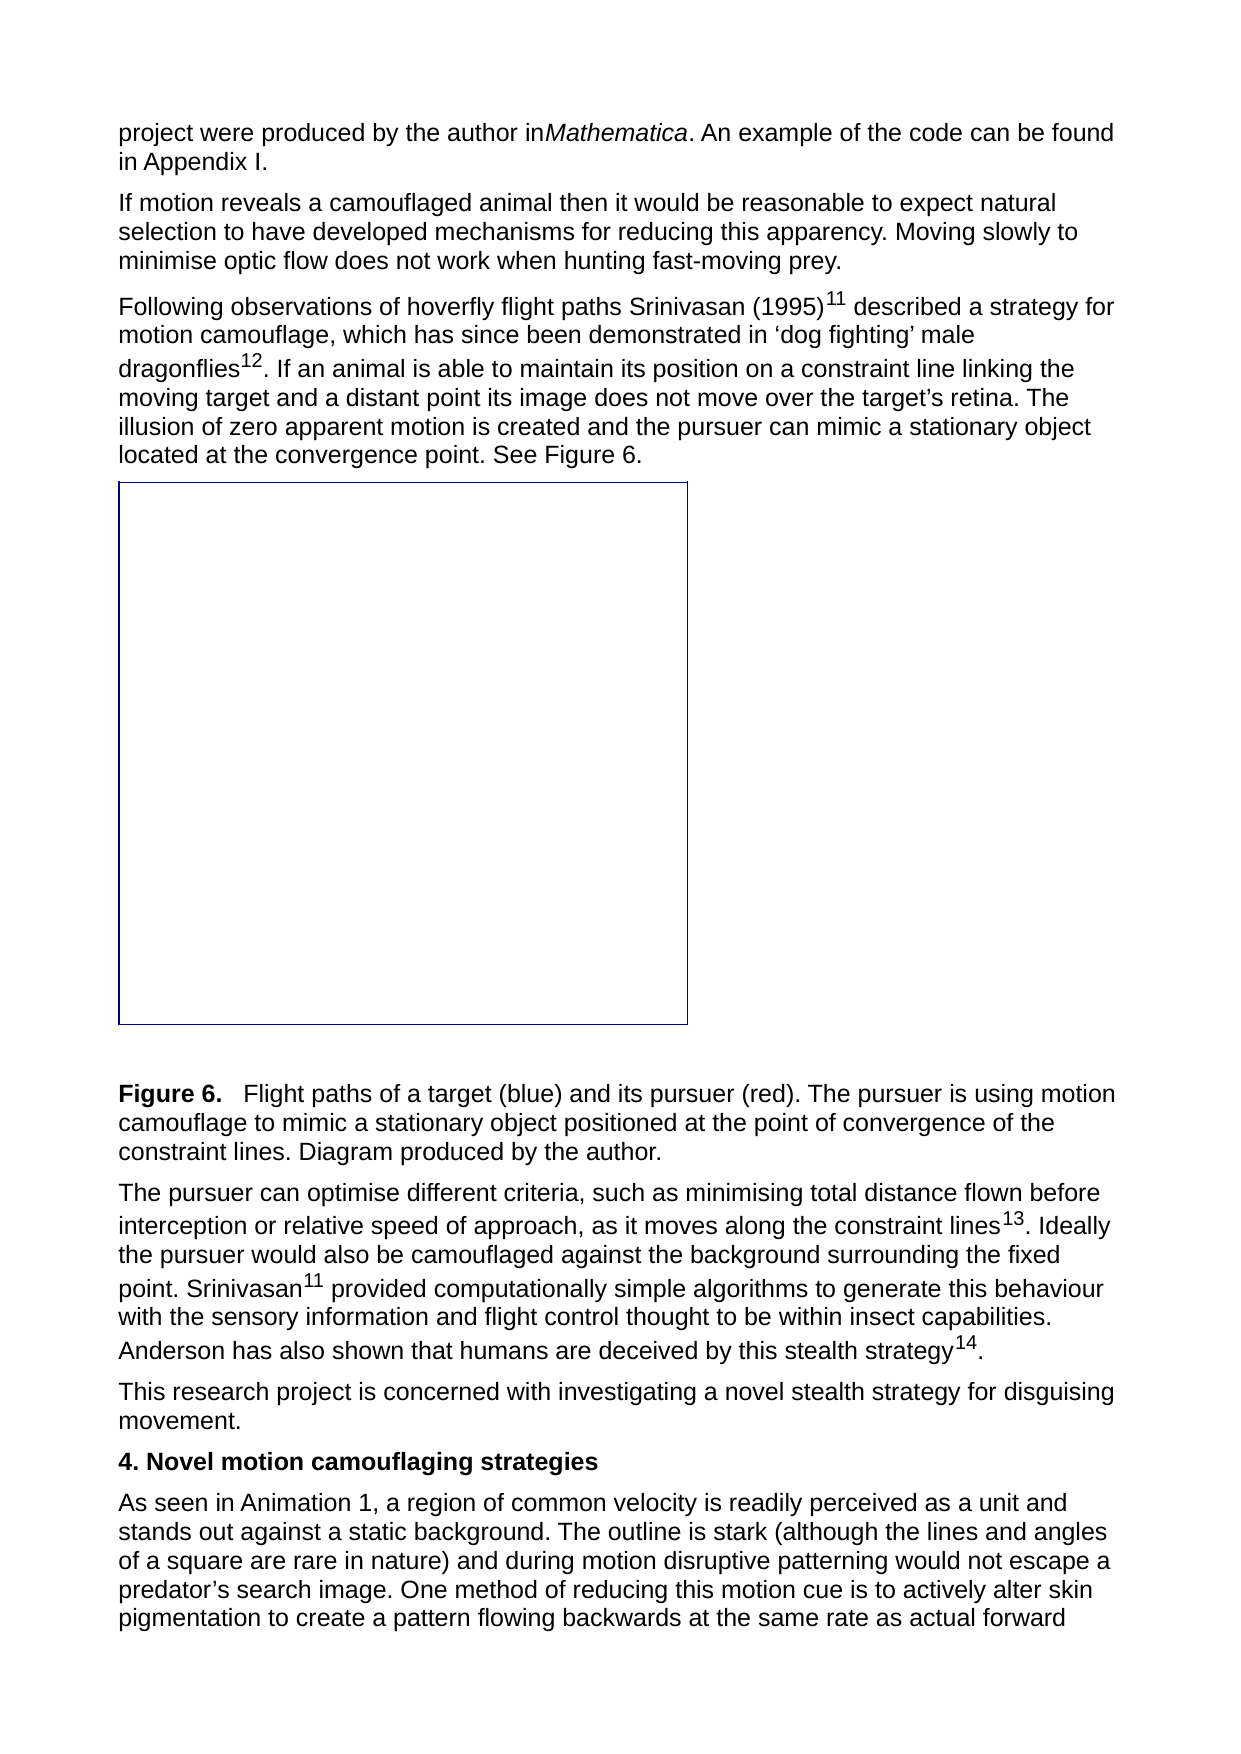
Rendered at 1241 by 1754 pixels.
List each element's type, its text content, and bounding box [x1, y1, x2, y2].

text Figure 6. Flight paths of a target (blue) and its pursuer (red). The pursuer is using motion camouflage to mimic a stationary object positioned at the point of convergence of the constraint lines. Diagram produced by the author. [118, 1079, 1122, 1165]
text The pursuer can optimise different criteria, such as minimising total distance flown before interception or relative speed of approach, as it moves along the constraint lines13. Ideally the pursuer would also be camouflaged against the background surrounding the fixed point. Srinivasan11 provided computationally simple algorithms to generate this behaviour with the sensory information and flight control thought to be within insect capabilities. Anderson has also shown that humans are deceived by this stealth strategy14. [118, 1178, 1122, 1364]
text Following observations of hoverfly flight paths Srinivasan (1995)11 described a strategy for motion camouflage, which has since been demonstrated in ‘dog fighting’ male dragonflies12. If an animal is able to maintain its position on a constraint line linking the moving target and a distant point its image does not move over the target’s retina. The illusion of zero apparent motion is created and the pursuer can mimic a stationary object located at the convergence point. See Figure 6. [118, 287, 1122, 469]
text This research project is concerned with investigating a novel stealth strategy for disguising movement. [118, 1377, 1122, 1434]
text 4. Novel motion camouflaging strategies [118, 1447, 1122, 1476]
text If motion reveals a camouflaged animal then it would be reasonable to expect natural selection to have developed mechanisms for reducing this apparency. Moving slowly to minimise optic flow does not work when hunting fast-moving prey. [118, 188, 1122, 274]
text As seen in Animation 1, a region of common velocity is readily perceived as a unit and stands out against a static background. The outline is stark (although the lines and angles of a square are rare in nature) and during motion disruptive patterning would not escape a predator’s search image. One method of reducing this motion cue is to actively alter skin pigmentation to create a pattern flowing backwards at the same rate as actual forward [118, 1488, 1122, 1632]
text project were produced by the author inMathematica. An example of the code can be found in Appendix I. [118, 118, 1122, 176]
